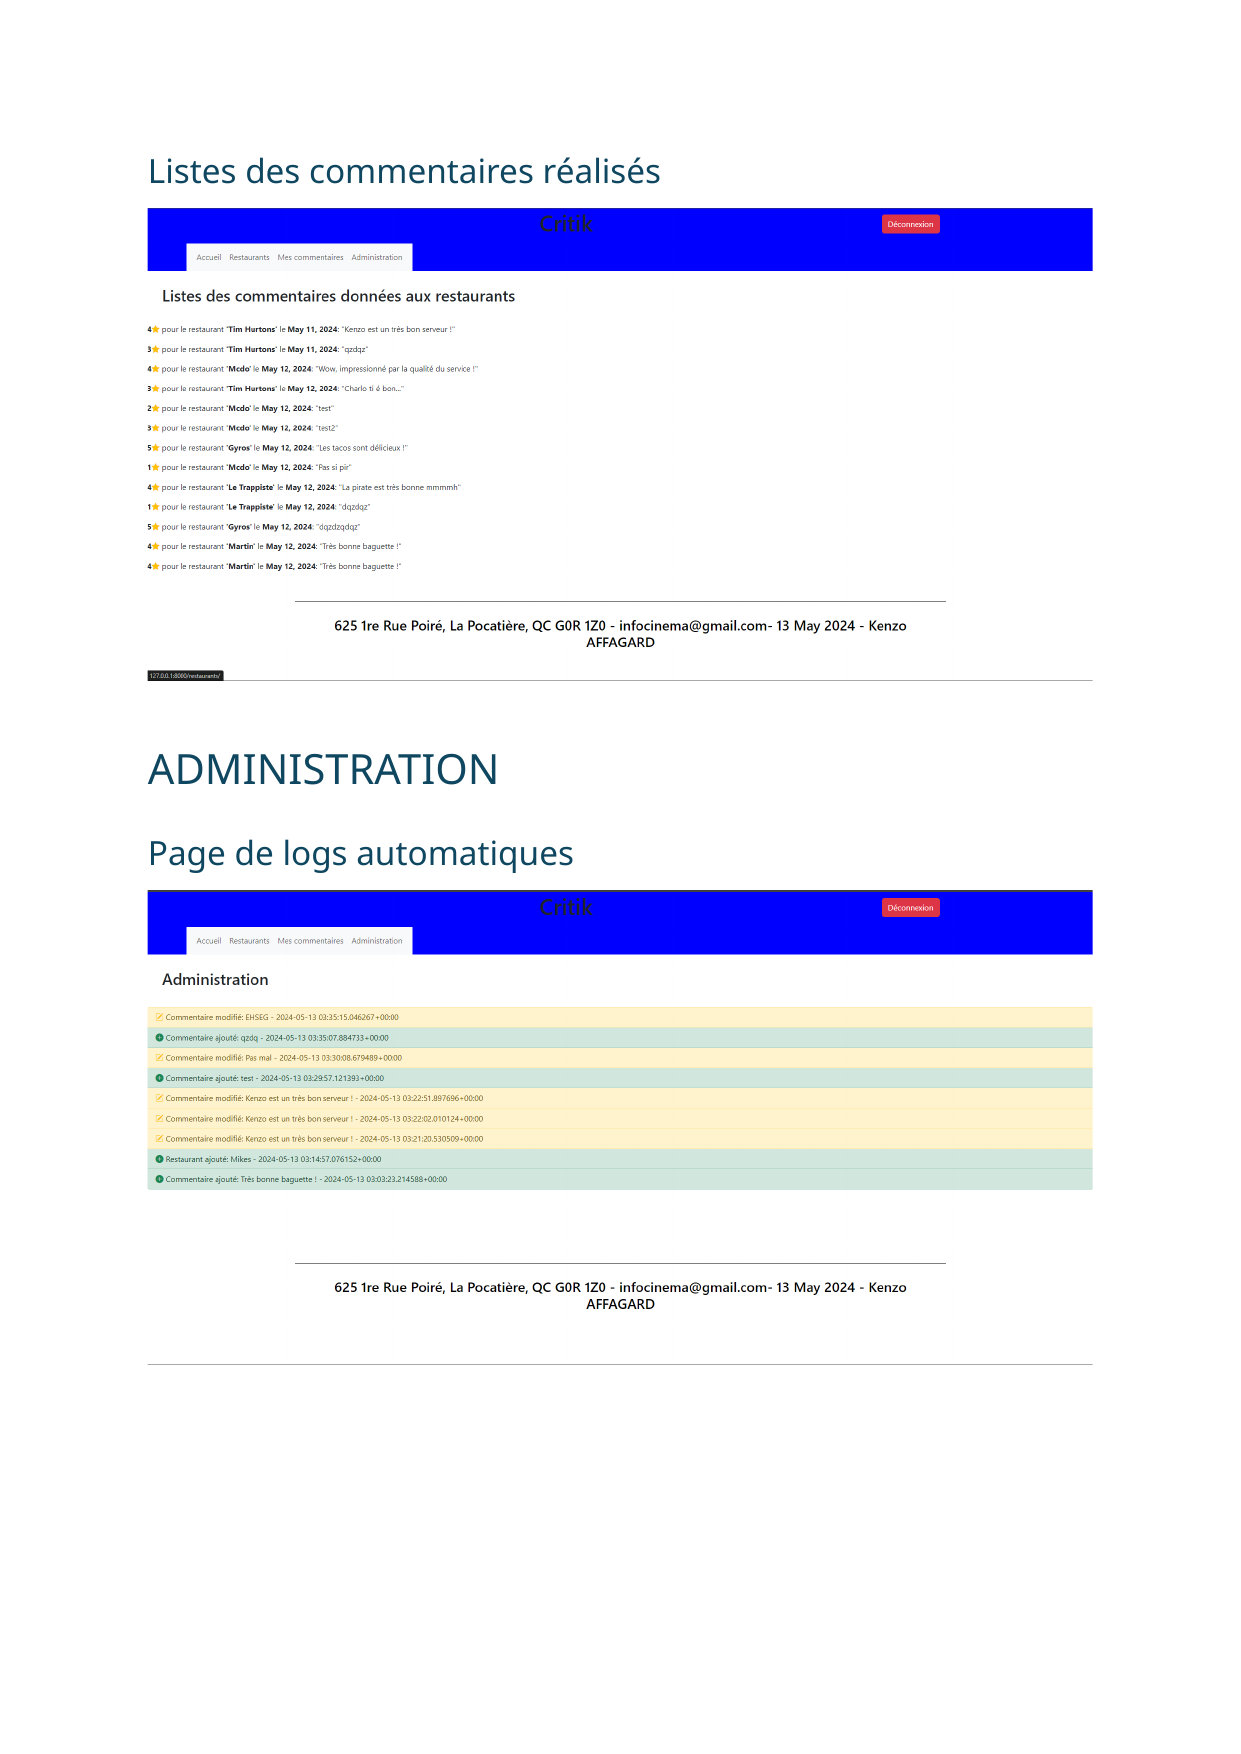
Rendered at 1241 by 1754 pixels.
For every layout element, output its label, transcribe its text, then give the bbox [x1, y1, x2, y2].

subtitle ADMINISTRATION [148, 740, 1093, 796]
subtitle Page de logs automatiques [148, 830, 1093, 875]
subtitle Listes des commentaires réalisés [148, 148, 1093, 193]
